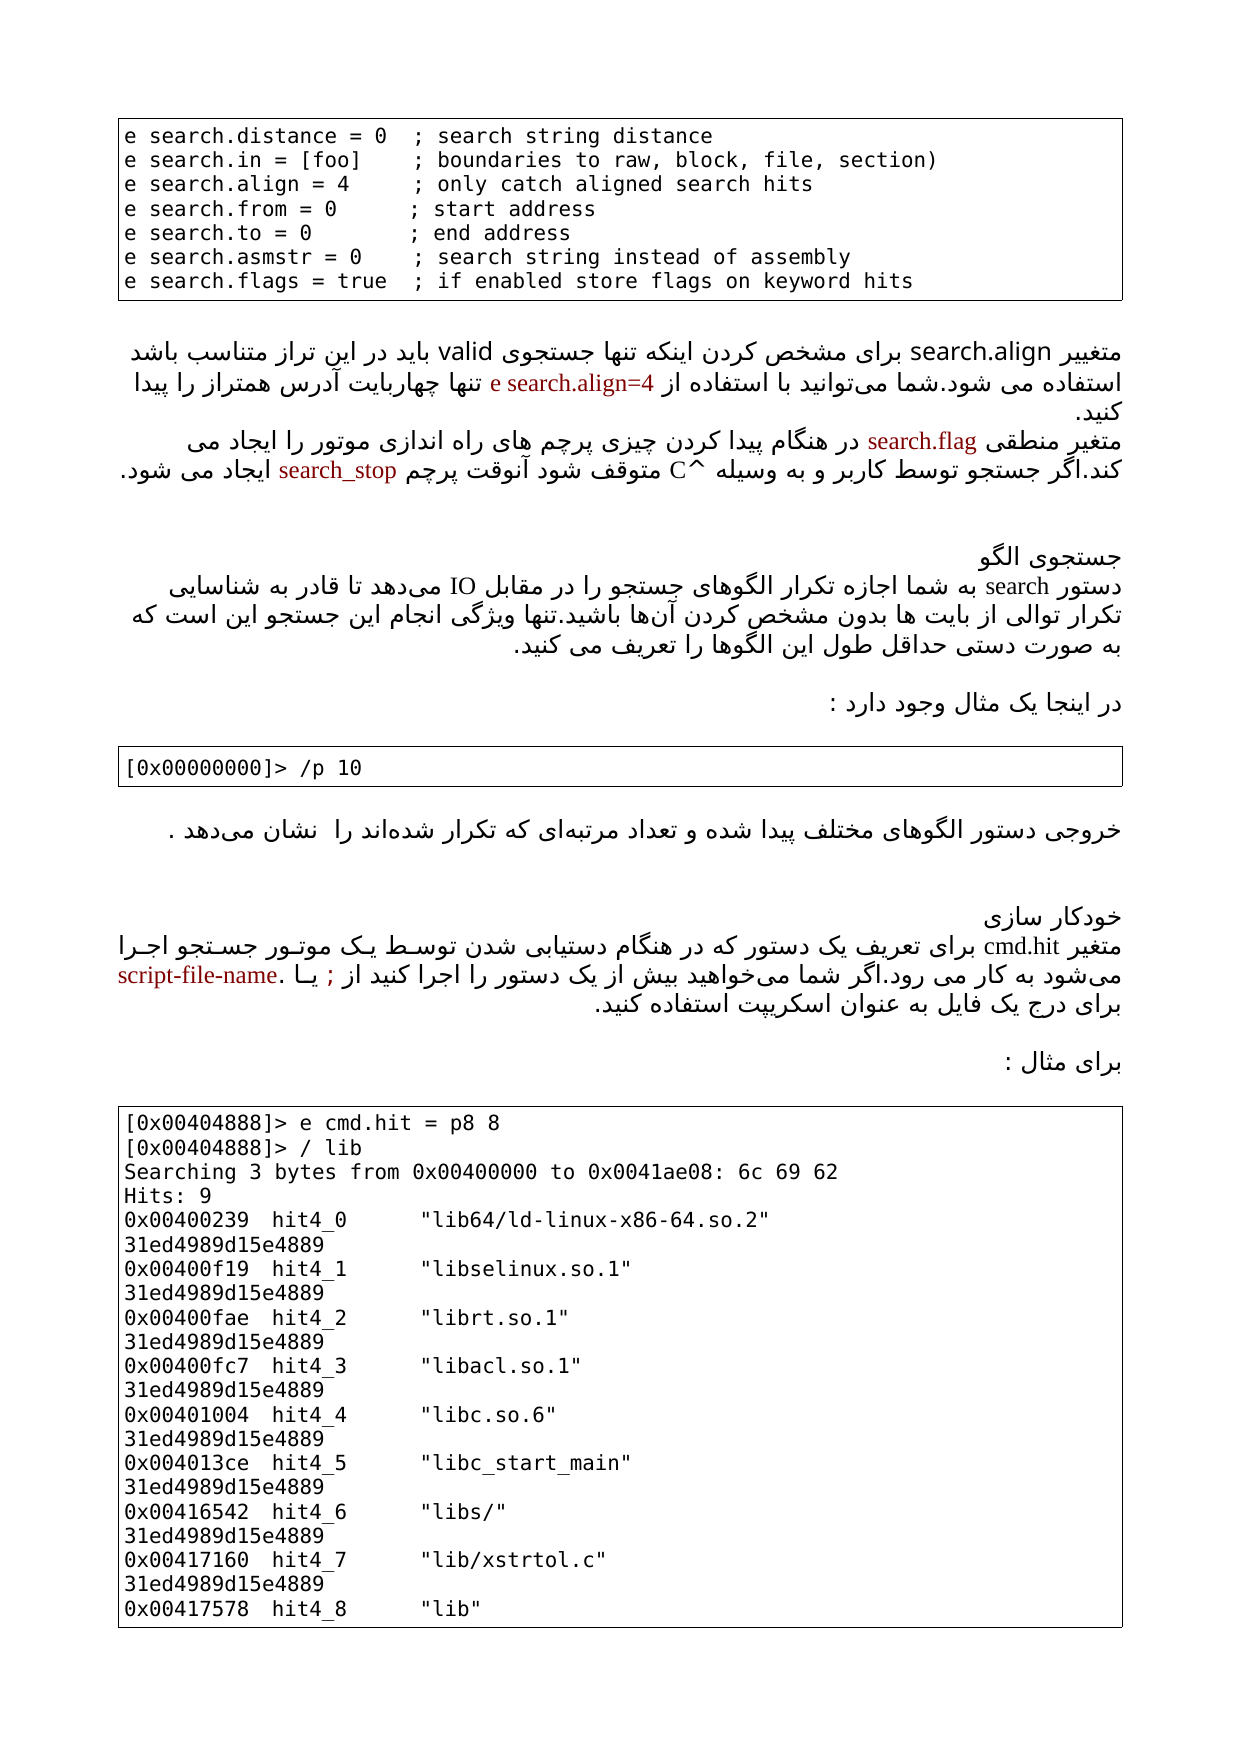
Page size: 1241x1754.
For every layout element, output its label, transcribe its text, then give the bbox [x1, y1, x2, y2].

text خروجی دستور الگوهای مختلف پیدا شده و تعداد مرتبه‌ای که تکرار شده‌اند را نشان می‌دهد . [118, 815, 1122, 844]
table_header [0x00404888]> e cmd.hit = p8 8 [0x00404888]> / lib Searching 3 bytes from 0x00400000 to 0x0041ae08: 6c 69 62 Hits: 9 0x00400239 hit4_0 "lib64/ld-linux-x86-64.so.2" 31ed4989d15e4889 0x00400f19 hit4_1 "libselinux.so.1" 31ed4989d15e4889 0x00400fae hit4_2 "librt.so.1" 31ed4989d15e4889 0x00400fc7 hit4_3 "libacl.so.1" 31ed4989d15e4889 0x00401004 hit4_4 "libc.so.6" 31ed4989d15e4889 0x004013ce hit4_5 "libc_start_main" 31ed4989d15e4889 0x00416542 hit4_6 "libs/" 31ed4989d15e4889 0x00417160 hit4_7 "lib/xstrtol.c" 31ed4989d15e4889 0x00417578 hit4_8 "lib" [119, 1107, 1122, 1627]
text خودکار سازی [118, 902, 1122, 931]
text متغیر منطقی search.flag در هنگام پیدا کردن چیزی پرچم های راه اندازی موتور را ایجاد می کند.اگر جستجو توسط کاربر و به وسیله ^C متوقف شود آنوقت پرچم search_stop ایجاد می شود. [118, 426, 1122, 485]
text جستجوی الگو [118, 542, 1122, 571]
text متغییر search.align برای مشخص کردن اینکه تنها جستجوی valid باید در این تراز متناسب باشد استفاده می شود.شما می‌توانید با استفاده از e search.align=4 تنها چهاربایت آدرس همتراز را پیدا کنید. [118, 334, 1122, 426]
text برای مثال : [118, 1048, 1122, 1077]
text در اینجا یک مثال وجود دارد : [118, 688, 1122, 717]
text دستور search به شما اجازه تکرار الگوهای جستجو را در مقابل IO می‌دهد تا قادر به شناسایی تکرار توالی از بایت ها بدون مشخص کردن آن‌ها باشید.تنها ویژگی انجام این جستجو این است که به صورت دستی حداقل طول این الگوها را تعریف می کنید. [118, 571, 1122, 659]
text متغیر cmd.hit برای تعریف یک دستور که در هنگام دستیابی شدن توسط یک موتور جستجو اجرا می‌شود به کار می رود.اگر شما می‌خواهید بیش از یک دستور را اجرا کنید از ; یا .script-file-name برای درج یک فایل به عنوان اسکریپت استفاده کنید. [118, 931, 1122, 1019]
table_header [0x00000000]> /p 10 [119, 747, 1122, 786]
table_header e search.distance = 0 ; search string distance e search.in = [foo] ; boundaries to raw, block, file, section) e search.align = 4 ; only catch aligned search hits e search.from = 0 ; start address e search.to = 0 ; end address e search.asmstr = 0 ; search string instead of assembly e search.flags = true ; if enabled store flags on keyword hits [119, 119, 1122, 299]
